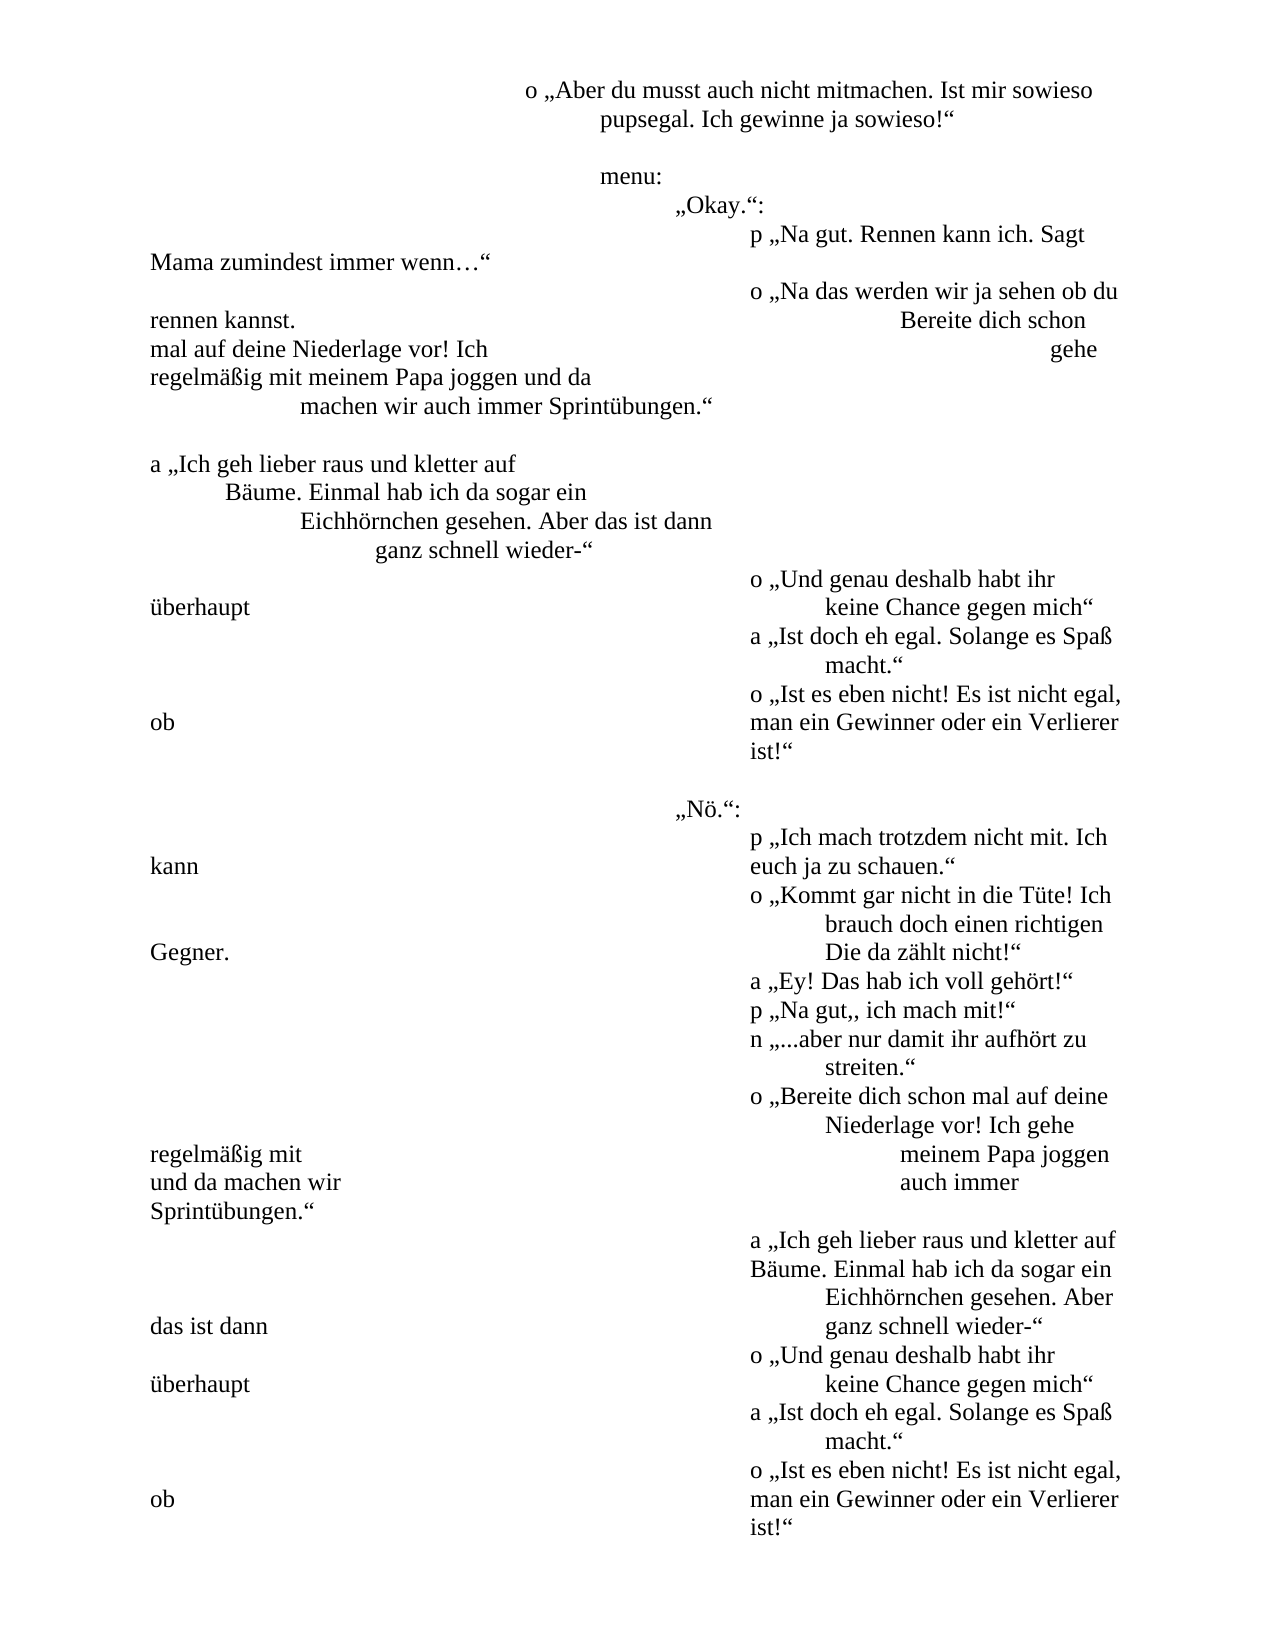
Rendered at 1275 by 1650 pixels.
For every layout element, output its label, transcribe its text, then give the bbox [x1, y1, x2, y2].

text a „Ich geh lieber raus und kletter auf Bäume. Einmal hab ich da sogar ein Eichhörnchen gesehen. Aber das ist dann ganz schnell wieder-“ [150, 449, 1125, 564]
text „Nö.“: [150, 794, 1125, 822]
text n „...aber nur damit ihr aufhört zu streiten.“ [150, 1024, 1125, 1081]
text p „Ich mach trotzdem nicht mit. Ich kann euch ja zu schauen.“ [150, 822, 1125, 880]
text o „Aber du musst auch nicht mitmachen. Ist mir sowieso pupsegal. Ich gewinne ja sowieso!“ [150, 75, 1125, 132]
text o „Ist es eben nicht! Es ist nicht egal, ob man ein Gewinner oder ein Verlierer ist!“ [150, 1455, 1125, 1541]
text o „Kommt gar nicht in die Tüte! Ich brauch doch einen richtigen Gegner. Die da zählt nicht!“ [150, 880, 1125, 966]
text o „Und genau deshalb habt ihr überhaupt keine Chance gegen mich“ [150, 1340, 1125, 1397]
text o „Na das werden wir ja sehen ob du rennen kannst. Bereite dich schon mal auf deine Niederlage vor! Ich gehe regelmäßig mit meinem Papa joggen und da machen wir auch immer Sprintübungen.“ [150, 276, 1125, 420]
text o „Ist es eben nicht! Es ist nicht egal, ob man ein Gewinner oder ein Verlierer ist!“ [150, 679, 1125, 765]
text „Okay.“: [150, 190, 1125, 219]
text a „Ist doch eh egal. Solange es Spaß macht.“ [150, 621, 1125, 679]
text a „Ich geh lieber raus und kletter auf Bäume. Einmal hab ich da sogar ein Eichhörnchen gesehen. Aber das ist dann ganz schnell wieder-“ [150, 1225, 1125, 1340]
text p „Na gut,, ich mach mit!“ [150, 995, 1125, 1024]
text a „Ist doch eh egal. Solange es Spaß macht.“ [150, 1397, 1125, 1455]
text p „Na gut. Rennen kann ich. Sagt Mama zumindest immer wenn…“ [150, 219, 1125, 276]
text a „Ey! Das hab ich voll gehört!“ [150, 966, 1125, 995]
text menu: [150, 161, 1125, 190]
text o „Und genau deshalb habt ihr überhaupt keine Chance gegen mich“ [150, 564, 1125, 621]
text o „Bereite dich schon mal auf deine Niederlage vor! Ich gehe regelmäßig mit meinem Papa joggen und da machen wir auch immer Sprintübungen.“ [150, 1081, 1125, 1225]
